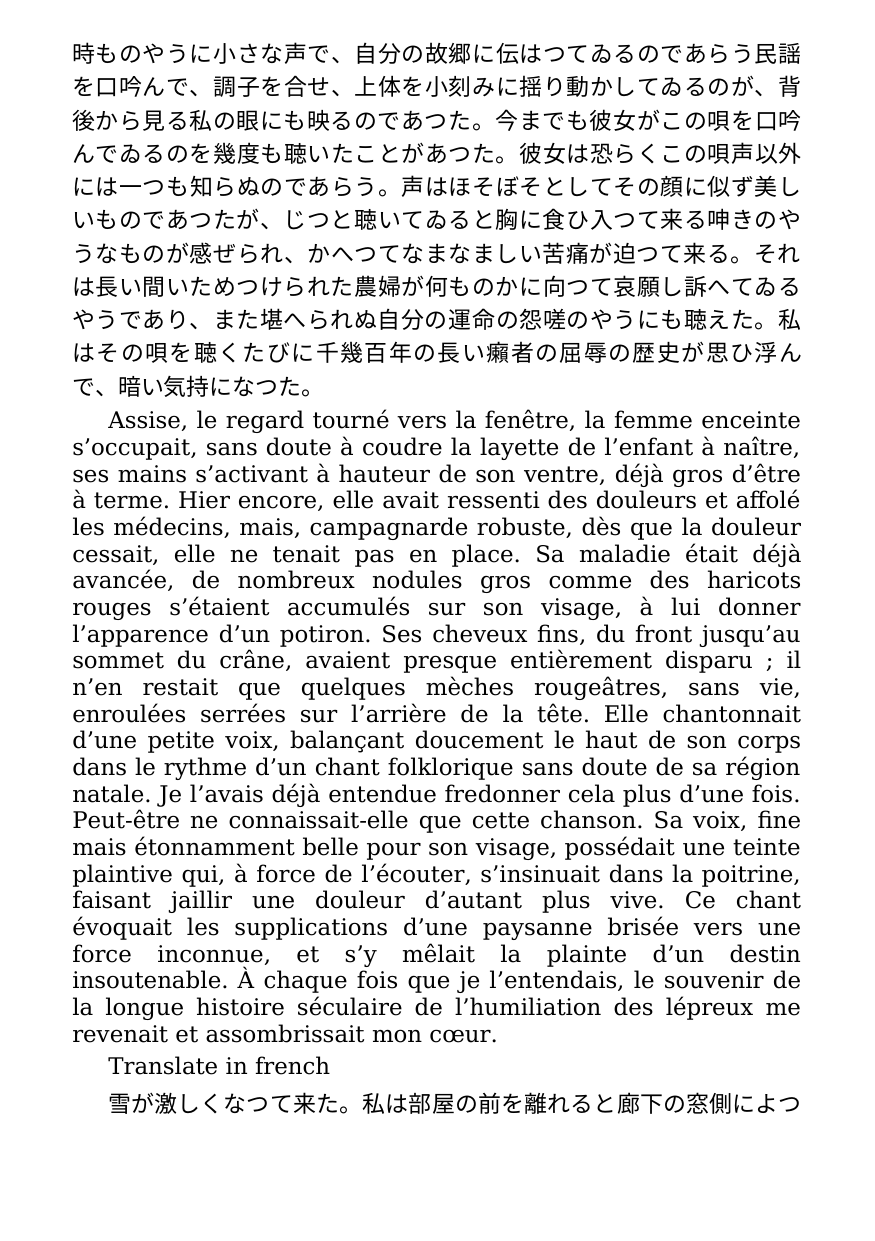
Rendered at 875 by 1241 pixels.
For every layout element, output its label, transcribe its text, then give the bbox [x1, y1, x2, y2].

text Translate in french [72, 1053, 802, 1080]
text Assise, le regard tourné vers la fenêtre, la femme enceinte s’occupait, sans doute à coudre la layette de l’enfant à naître, ses mains s’activant à hauteur de son ventre, déjà gros d’être à terme. Hier encore, elle avait ressenti des douleurs et affolé les médecins, mais, campagnarde robuste, dès que la douleur cessait, elle ne tenait pas en place. Sa maladie était déjà avancée, de nombreux nodules gros comme des haricots rouges s’étaient accumulés sur son visage, à lui donner l’apparence d’un potiron. Ses cheveux fins, du front jusqu’au sommet du crâne, avaient presque entièrement disparu ; il n’en restait que quelques mèches rougeâtres, sans vie, enroulées serrées sur l’arrière de la tête. Elle chantonnait d’une petite voix, balançant doucement le haut de son corps dans le rythme d’un chant folklorique sans doute de sa région natale. Je l’avais déjà entendue fredonner cela plus d’une fois. Peut-être ne connaissait-elle que cette chanson. Sa voix, fine mais étonnamment belle pour son visage, possédait une teinte plaintive qui, à force de l’écouter, s’insinuait dans la poitrine, faisant jaillir une douleur d’autant plus vive. Ce chant évoquait les supplications d’une paysanne brisée vers une force inconnue, et s’y mêlait la plainte d’un destin insoutenable. À chaque fois que je l’entendais, le souvenir de la longue histoire séculaire de l’humiliation des lépreux me revenait et assombrissait mon cœur. [72, 407, 802, 1047]
text 時ものやうに小さな声で、自分の故郷に伝はつてゐるのであらう民謡を口吟んで、調子を合せ、上体を小刻みに揺り動かしてゐるのが、背後から見る私の眼にも映るのであつた。今までも彼女がこの唄を口吟んでゐるのを幾度も聴いたことがあつた。彼女は恐らくこの唄声以外には一つも知らぬのであらう。声はほそぼそとしてその顔に似ず美しいものであつたが、じつと聴いてゐると胸に食ひ入つて来る呻きのやうなものが感ぜられ、かへつてなまなましい苦痛が迫つて来る。それは長い間いためつけられた農婦が何ものかに向つて哀願し訴へてゐるやうであり、また堪へられぬ自分の運命の怨嗟のやうにも聴えた。私はその唄を聴くたびに千幾百年の長い癩者の屈辱の歴史が思ひ浮んで、暗い気持になつた。 [72, 36, 802, 402]
text 雪が激しくなつて来た。私は部屋の前を離れると廊下の窓側によつ [72, 1086, 802, 1119]
